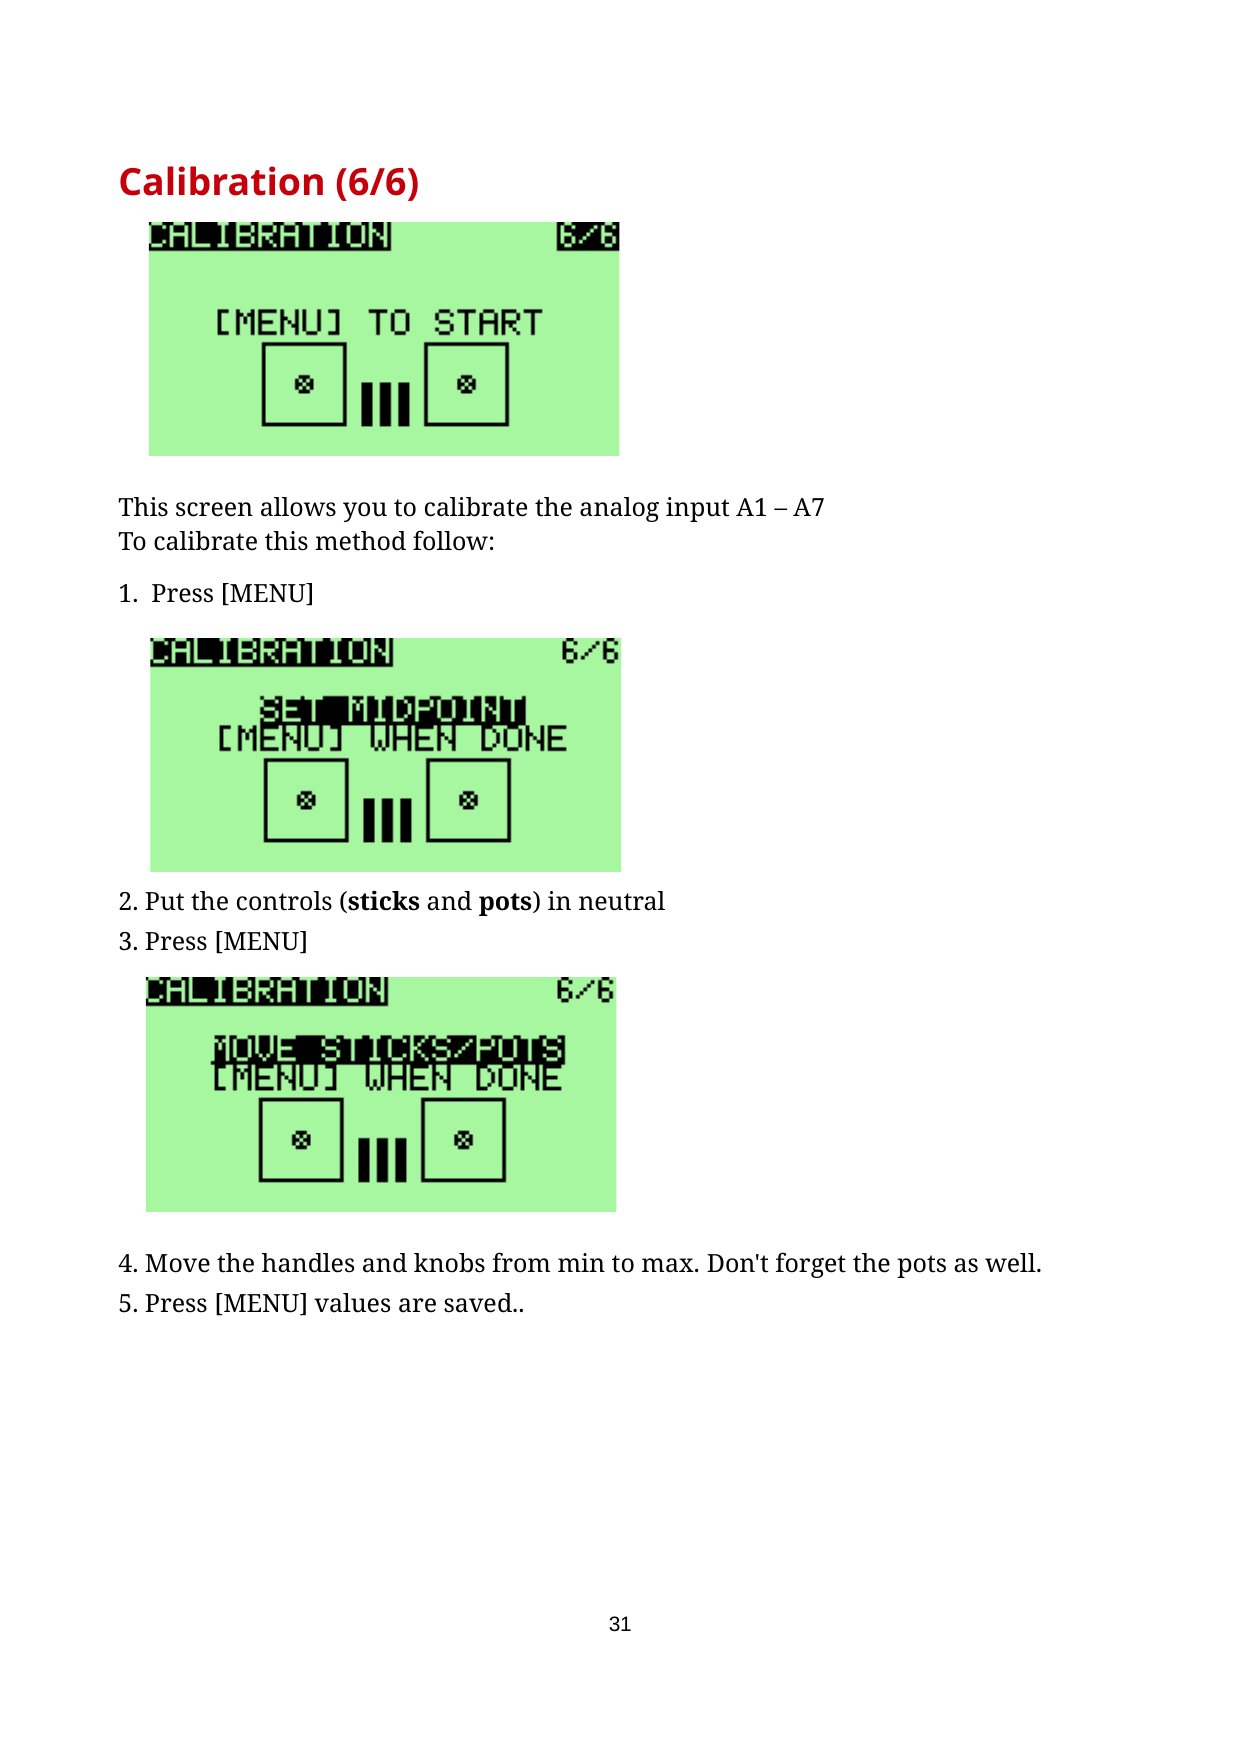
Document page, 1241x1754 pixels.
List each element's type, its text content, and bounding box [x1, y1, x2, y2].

text 2. Put the controls (sticks and pots) in neutral [118, 639, 1122, 918]
picture [145, 977, 617, 1212]
picture [150, 638, 622, 872]
text This screen allows you to calibrate the analog input A1 – A7 To calibrate this method follow: [118, 490, 1122, 558]
subtitle Calibration (6/6) [118, 155, 1122, 206]
picture [148, 222, 620, 456]
text 3. Press [MENU] [118, 924, 1122, 958]
text 4. Move the handles and knobs from min to max. Don't forget the pots as well. [118, 1246, 1122, 1279]
text 1. Press [MENU] [118, 576, 1122, 610]
text 5. Press [MENU] values ​​are saved.. [118, 1286, 1122, 1319]
